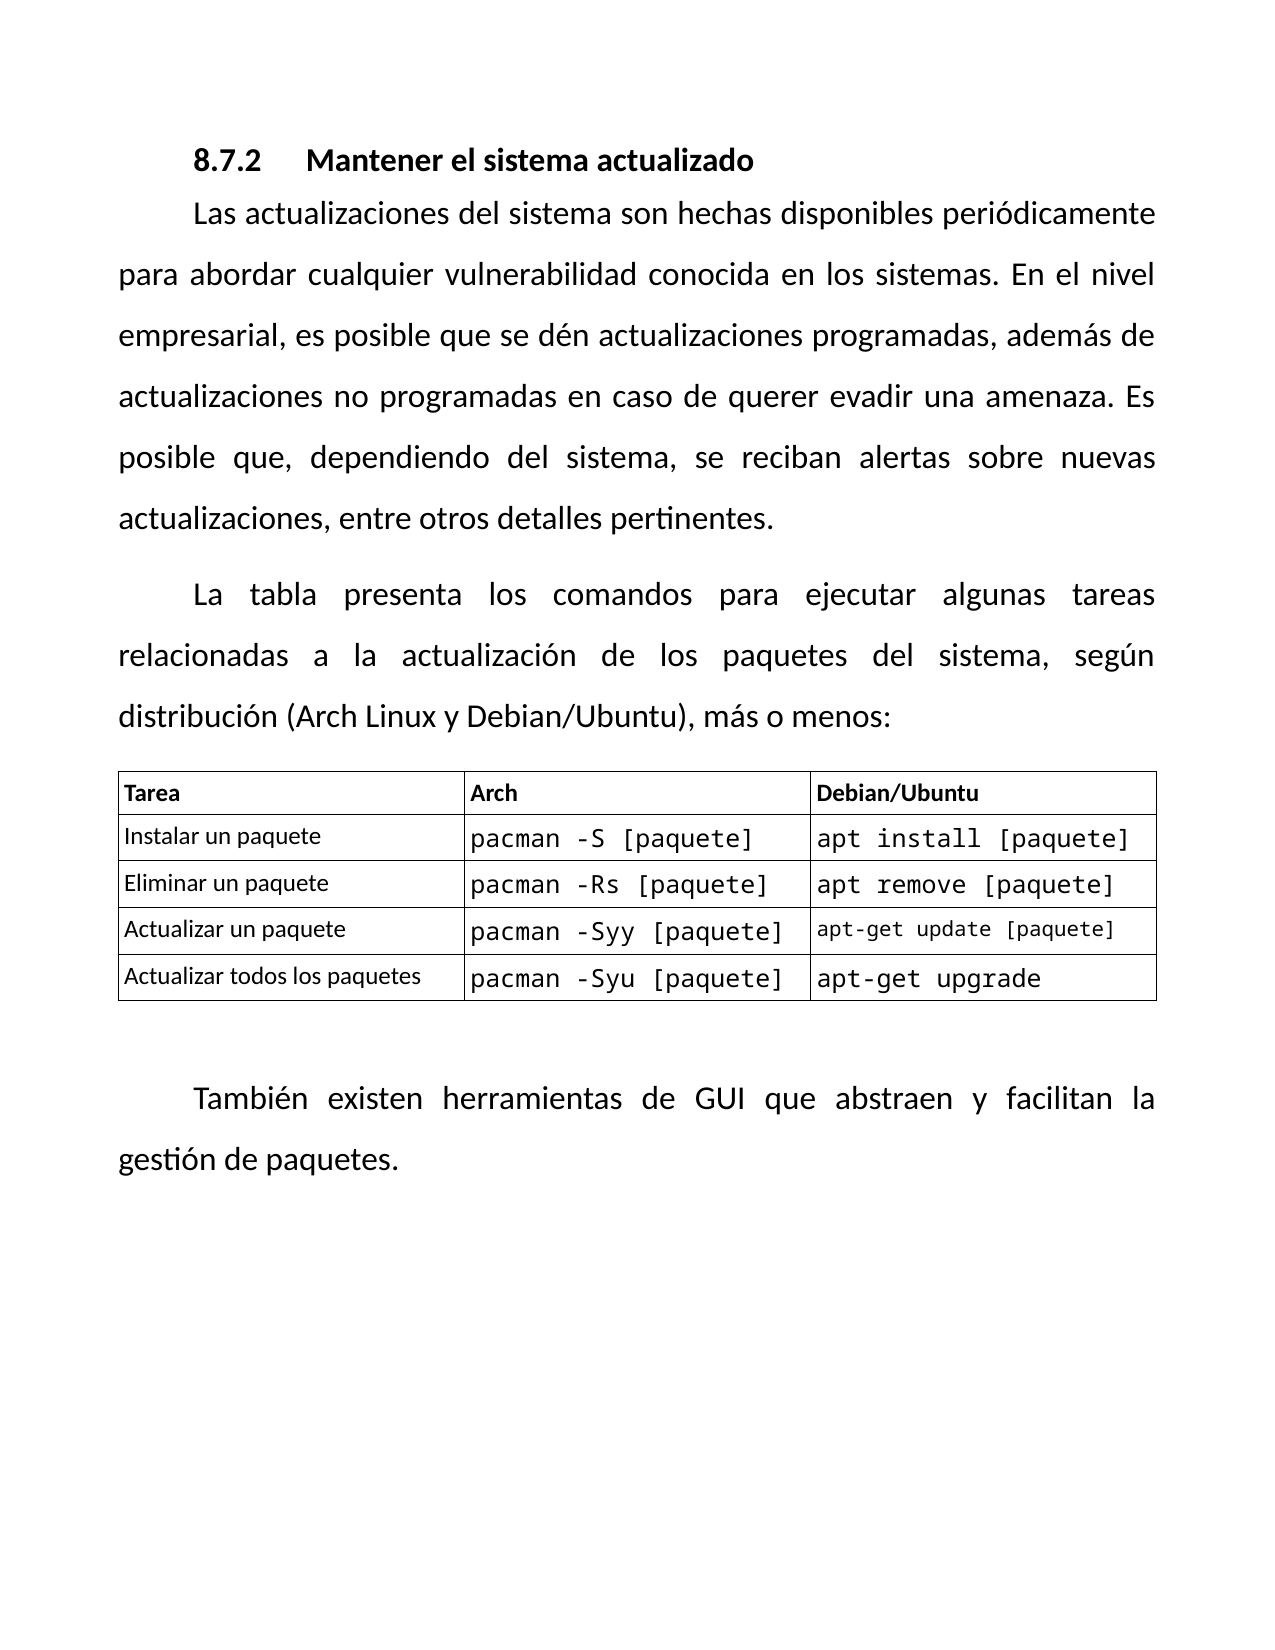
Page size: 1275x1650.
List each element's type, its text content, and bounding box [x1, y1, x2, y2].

table_cell Actualizar todos los paquetes [119, 955, 464, 1000]
table_header Tarea [119, 772, 464, 814]
text La tabla presenta los comandos para ejecutar algunas tareas relacionadas a la actualización de los paquetes del sistema, según distribución (Arch Linux y Debian/Ubuntu), más o menos: [118, 573, 1157, 736]
text Las actualizaciones del sistema son hechas disponibles periódicamente para abordar cualquier vulnerabilidad conocida en los sistemas. En el nivel empresarial, es posible que se dén actualizaciones programadas, además de actualizaciones no programadas en caso de querer evadir una amenaza. Es posible que, dependiendo del sistema, se reciban alertas sobre nuevas actualizaciones, entre otros detalles pertinentes. [118, 192, 1157, 538]
table_cell apt-get update [paquete] [811, 908, 1156, 953]
table_header Debian/Ubuntu [811, 772, 1156, 814]
table_cell apt remove [paquete] [811, 861, 1156, 907]
table_header Arch [465, 772, 810, 814]
table_cell pacman -S [paquete] [465, 815, 810, 860]
table_cell Eliminar un paquete [119, 861, 464, 907]
table_cell pacman -Syy [paquete] [465, 908, 810, 953]
table_cell Instalar un paquete [119, 815, 464, 860]
text También existen herramientas de GUI que abstraen y facilitan la gestión de paquetes. [118, 1077, 1157, 1178]
table_cell apt install [paquete] [811, 815, 1156, 860]
subtitle Mantener el sistema actualizado [193, 139, 1157, 180]
table_cell apt-get upgrade [811, 955, 1156, 1000]
table_cell pacman -Rs [paquete] [465, 861, 810, 907]
table_cell Actualizar un paquete [119, 908, 464, 953]
table_cell pacman -Syu [paquete] [465, 955, 810, 1000]
